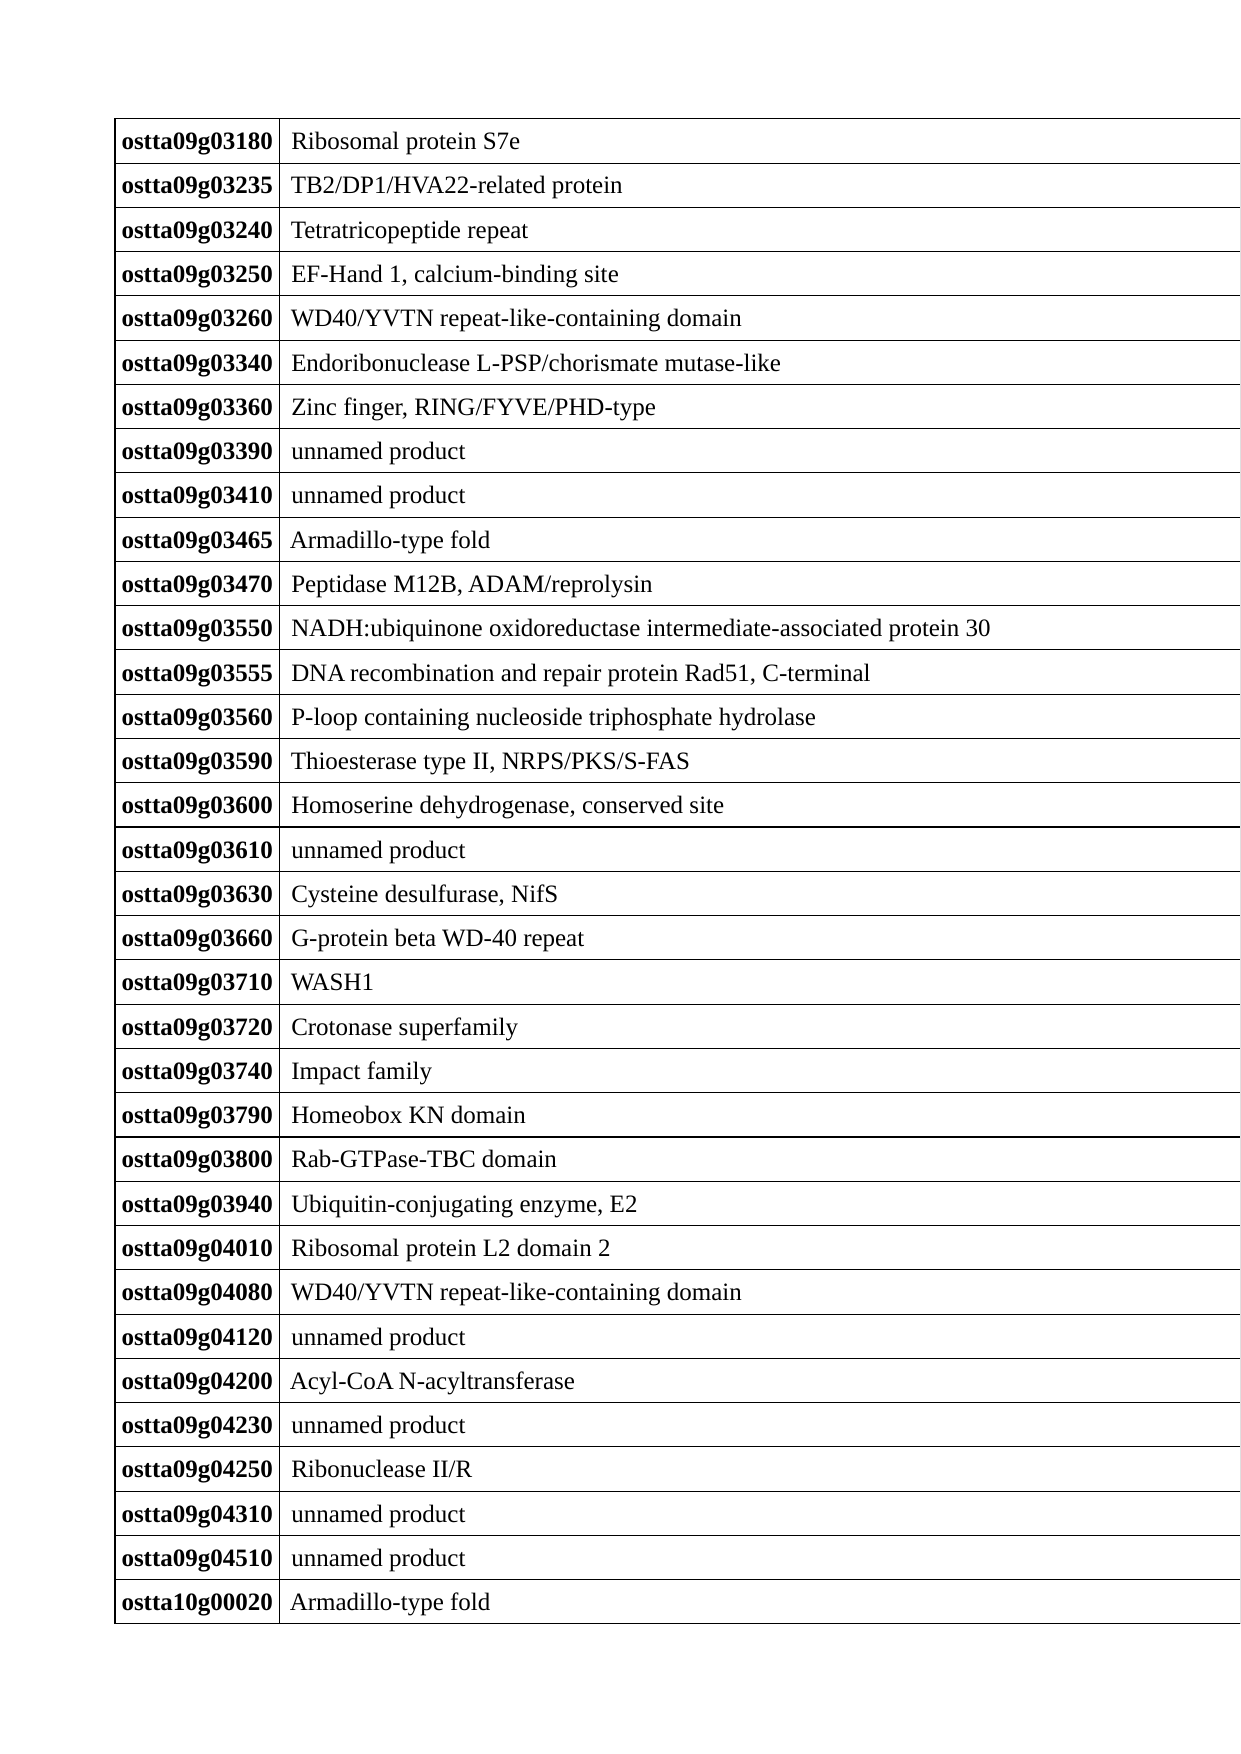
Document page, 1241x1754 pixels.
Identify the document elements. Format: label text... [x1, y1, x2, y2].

table_cell ostta09g03940 [116, 1182, 279, 1225]
table_cell ostta10g00020 [116, 1580, 279, 1623]
table_cell Homoserine dehydrogenase, conserved site [280, 783, 1240, 826]
table_cell ostta09g03465 [116, 518, 279, 561]
table_cell ostta09g04010 [116, 1226, 279, 1269]
table_cell unnamed product [280, 1492, 1240, 1535]
table_cell ostta09g03560 [116, 695, 279, 738]
table_cell DNA recombination and repair protein Rad51, C-terminal [280, 650, 1240, 694]
table_cell ostta09g04120 [116, 1315, 279, 1358]
table_cell ostta09g04080 [116, 1270, 279, 1313]
table_cell Crotonase superfamily [280, 1005, 1240, 1048]
table_cell ostta09g03250 [116, 252, 279, 295]
table_cell Armadillo-type fold [280, 1580, 1240, 1623]
table_cell Impact family [280, 1049, 1240, 1092]
table_cell ostta09g03630 [116, 872, 279, 915]
table_cell WASH1 [280, 960, 1240, 1003]
table_cell ostta09g03660 [116, 916, 279, 959]
table_cell ostta09g03720 [116, 1005, 279, 1048]
table_cell Zinc finger, RING/FYVE/PHD-type [280, 385, 1240, 428]
table_cell ostta09g03800 [116, 1138, 279, 1181]
table_cell Homeobox KN domain [280, 1093, 1240, 1136]
table_cell ostta09g03590 [116, 739, 279, 782]
table_cell unnamed product [280, 1403, 1240, 1446]
table_cell Tetratricopeptide repeat [280, 208, 1240, 251]
table_cell TB2/DP1/HVA22-related protein [280, 164, 1240, 207]
table_cell ostta09g03710 [116, 960, 279, 1003]
table_cell unnamed product [280, 429, 1240, 472]
table_cell ostta09g03550 [116, 606, 279, 649]
table_cell WD40/YVTN repeat-like-containing domain [280, 296, 1240, 339]
table_cell unnamed product [280, 1536, 1240, 1579]
table_cell G-protein beta WD-40 repeat [280, 916, 1240, 959]
table_cell Ubiquitin-conjugating enzyme, E2 [280, 1182, 1240, 1225]
table_cell ostta09g04250 [116, 1447, 279, 1491]
table_cell Endoribonuclease L-PSP/chorismate mutase-like [280, 341, 1240, 384]
table_cell ostta09g03610 [116, 828, 279, 871]
table_cell ostta09g03260 [116, 296, 279, 339]
table_cell ostta09g03740 [116, 1049, 279, 1092]
table_cell Ribosomal protein L2 domain 2 [280, 1226, 1240, 1269]
table_cell ostta09g03240 [116, 208, 279, 251]
table_cell Ribosomal protein S7e [280, 119, 1240, 162]
table_cell ostta09g03180 [116, 119, 279, 162]
table_cell unnamed product [280, 828, 1240, 871]
table_cell EF-Hand 1, calcium-binding site [280, 252, 1240, 295]
table_cell ostta09g03600 [116, 783, 279, 826]
table_cell ostta09g03410 [116, 473, 279, 517]
table_cell unnamed product [280, 1315, 1240, 1358]
table_cell ostta09g03555 [116, 650, 279, 694]
table_cell ostta09g03235 [116, 164, 279, 207]
table_cell ostta09g04200 [116, 1359, 279, 1402]
table_cell ostta09g04510 [116, 1536, 279, 1579]
table_cell Cysteine desulfurase, NifS [280, 872, 1240, 915]
table_cell Armadillo-type fold [280, 518, 1240, 561]
table_cell Thioesterase type II, NRPS/PKS/S-FAS [280, 739, 1240, 782]
table_cell ostta09g03470 [116, 562, 279, 605]
table_cell Acyl-CoA N-acyltransferase [280, 1359, 1240, 1402]
table_cell ostta09g04310 [116, 1492, 279, 1535]
table_cell Rab-GTPase-TBC domain [280, 1138, 1240, 1181]
table_cell ostta09g03790 [116, 1093, 279, 1136]
table_cell ostta09g03390 [116, 429, 279, 472]
table_cell Peptidase M12B, ADAM/reprolysin [280, 562, 1240, 605]
table_cell Ribonuclease II/R [280, 1447, 1240, 1491]
table_cell NADH:ubiquinone oxidoreductase intermediate-associated protein 30 [280, 606, 1240, 649]
table_cell WD40/YVTN repeat-like-containing domain [280, 1270, 1240, 1313]
table_cell P-loop containing nucleoside triphosphate hydrolase [280, 695, 1240, 738]
table_cell unnamed product [280, 473, 1240, 517]
table_cell ostta09g04230 [116, 1403, 279, 1446]
table_cell ostta09g03360 [116, 385, 279, 428]
table_cell ostta09g03340 [116, 341, 279, 384]
